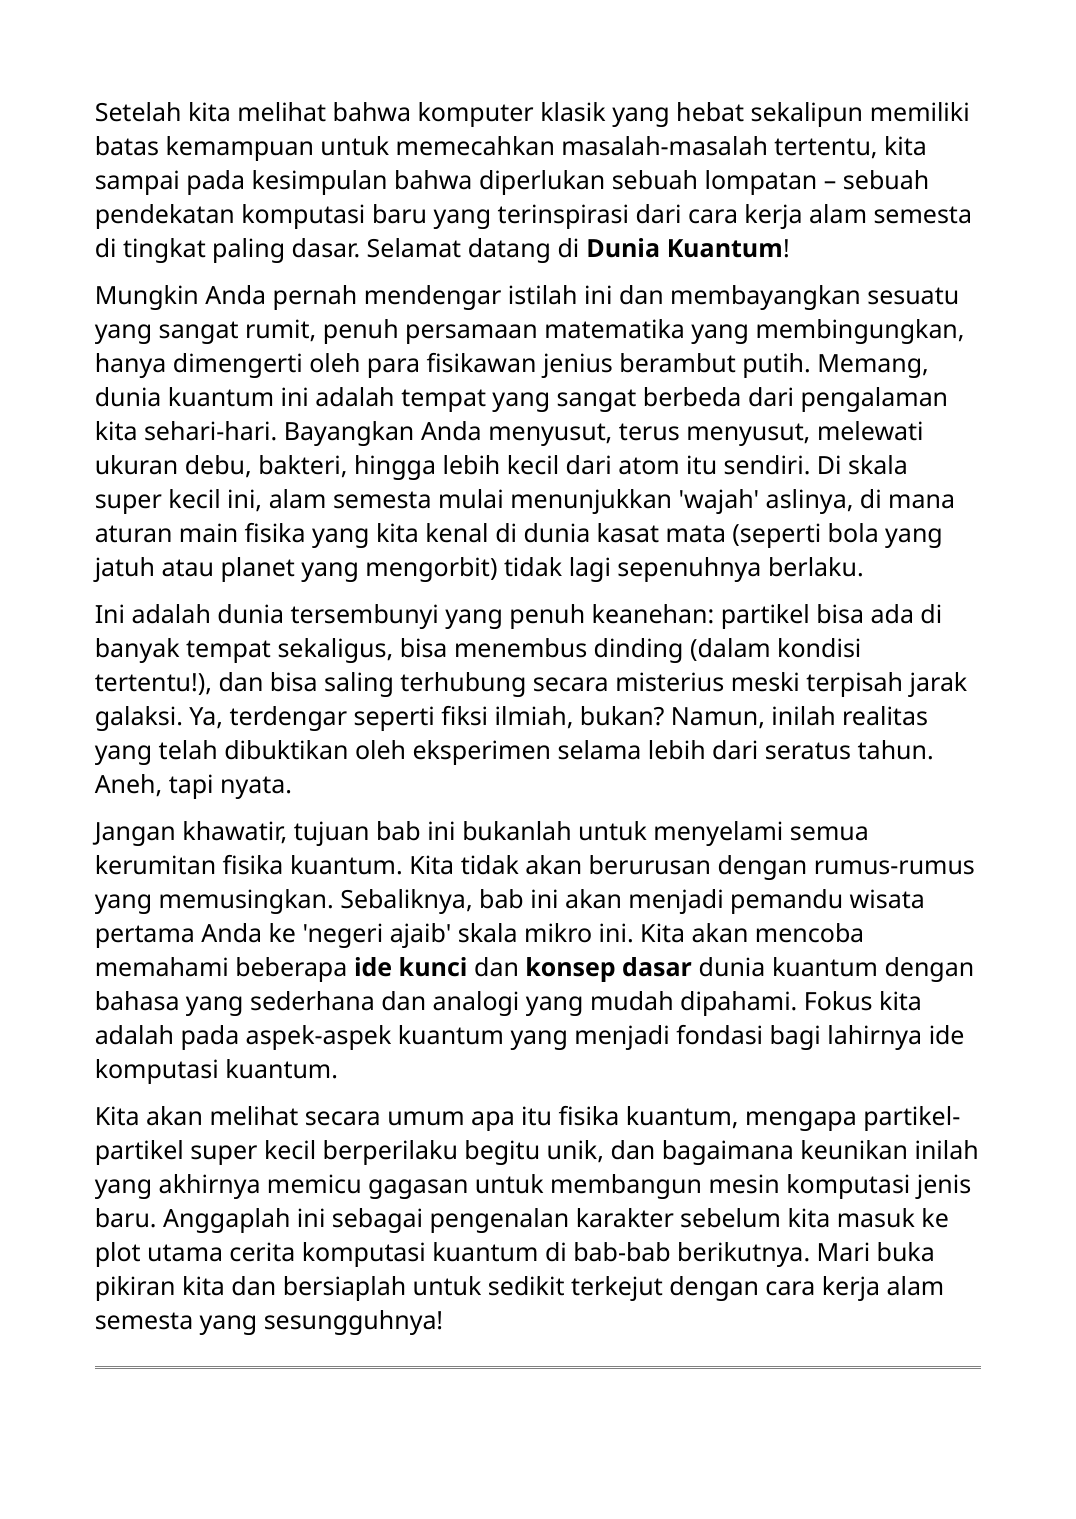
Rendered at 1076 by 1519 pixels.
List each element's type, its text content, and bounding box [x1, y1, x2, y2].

text Jangan khawatir, tujuan bab ini bukanlah untuk menyelami semua kerumitan fisika kuantum. Kita tidak akan berurusan dengan rumus-rumus yang memusingkan. Sebaliknya, bab ini akan menjadi pemandu wisata pertama Anda ke 'negeri ajaib' skala mikro ini. Kita akan mencoba memahami beberapa ide kunci dan konsep dasar dunia kuantum dengan bahasa yang sederhana dan analogi yang mudah dipahami. Fokus kita adalah pada aspek-aspek kuantum yang menjadi fondasi bagi lahirnya ide komputasi kuantum. [94, 813, 981, 1086]
text Setelah kita melihat bahwa komputer klasik yang hebat sekalipun memiliki batas kemampuan untuk memecahkan masalah-masalah tertentu, kita sampai pada kesimpulan bahwa diperlukan sebuah lompatan – sebuah pendekatan komputasi baru yang terinspirasi dari cara kerja alam semesta di tingkat paling dasar. Selamat datang di Dunia Kuantum! [94, 94, 981, 265]
text Mungkin Anda pernah mendengar istilah ini dan membayangkan sesuatu yang sangat rumit, penuh persamaan matematika yang membingungkan, hanya dimengerti oleh para fisikawan jenius berambut putih. Memang, dunia kuantum ini adalah tempat yang sangat berbeda dari pengalaman kita sehari-hari. Bayangkan Anda menyusut, terus menyusut, melewati ukuran debu, bakteri, hingga lebih kecil dari atom itu sendiri. Di skala super kecil ini, alam semesta mulai menunjukkan 'wajah' aslinya, di mana aturan main fisika yang kita kenal di dunia kasat mata (seperti bola yang jatuh atau planet yang mengorbit) tidak lagi sepenuhnya berlaku. [94, 277, 981, 584]
text Kita akan melihat secara umum apa itu fisika kuantum, mengapa partikel-partikel super kecil berperilaku begitu unik, dan bagaimana keunikan inilah yang akhirnya memicu gagasan untuk membangun mesin komputasi jenis baru. Anggaplah ini sebagai pengenalan karakter sebelum kita masuk ke plot utama cerita komputasi kuantum di bab-bab berikutnya. Mari buka pikiran kita dan bersiaplah untuk sedikit terkejut dengan cara kerja alam semesta yang sesungguhnya! [94, 1098, 981, 1337]
text Ini adalah dunia tersembunyi yang penuh keanehan: partikel bisa ada di banyak tempat sekaligus, bisa menembus dinding (dalam kondisi tertentu!), dan bisa saling terhubung secara misterius meski terpisah jarak galaksi. Ya, terdengar seperti fiksi ilmiah, bukan? Namun, inilah realitas yang telah dibuktikan oleh eksperimen selama lebih dari seratus tahun. Aneh, tapi nyata. [94, 596, 981, 801]
